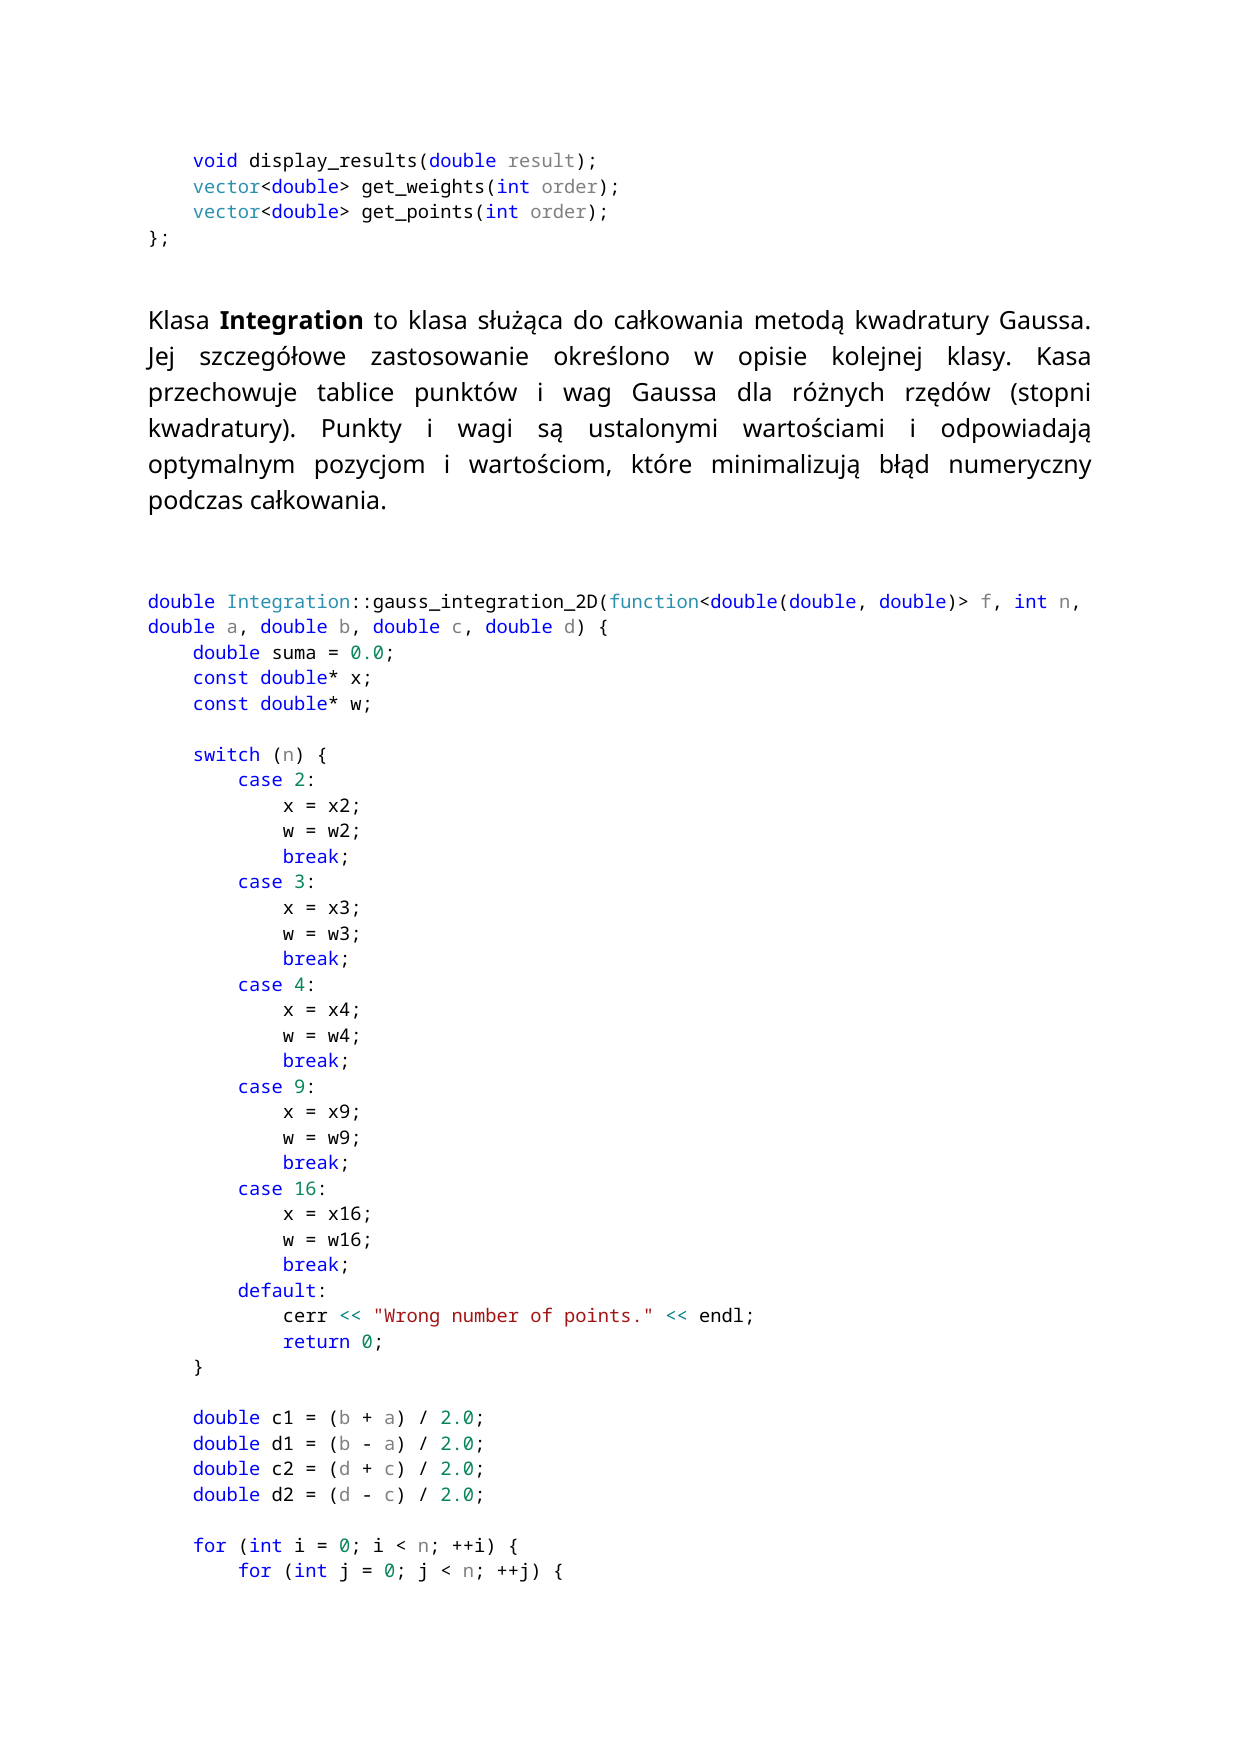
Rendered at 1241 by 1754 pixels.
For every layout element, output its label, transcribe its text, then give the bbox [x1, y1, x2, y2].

text vector<double> get_weights(int order); [148, 173, 1093, 199]
text double d1 = (b - a) / 2.0; [148, 1430, 1093, 1456]
text break; [148, 1047, 1093, 1073]
text break; [148, 1252, 1093, 1277]
text return 0; [148, 1328, 1093, 1354]
text switch (n) { [148, 741, 1093, 767]
text w = w4; [148, 1022, 1093, 1047]
text x = x3; [148, 894, 1093, 920]
text vector<double> get_points(int order); [148, 199, 1093, 224]
text case 2: [148, 767, 1093, 792]
text double suma = 0.0; [148, 639, 1093, 664]
text default: [148, 1277, 1093, 1303]
text }; [148, 224, 1093, 250]
text const double* w; [148, 690, 1093, 716]
text for (int j = 0; j < n; ++j) { [148, 1558, 1093, 1583]
text x = x16; [148, 1201, 1093, 1226]
text break; [148, 843, 1093, 869]
text break; [148, 945, 1093, 971]
text case 3: [148, 869, 1093, 894]
text for (int i = 0; i < n; ++i) { [148, 1532, 1093, 1558]
text cerr << "Wrong number of points." << endl; [148, 1303, 1093, 1328]
text case 16: [148, 1175, 1093, 1201]
text w = w9; [148, 1124, 1093, 1149]
text double c1 = (b + a) / 2.0; [148, 1405, 1093, 1430]
text double d2 = (d - c) / 2.0; [148, 1481, 1093, 1507]
text x = x9; [148, 1098, 1093, 1124]
text const double* x; [148, 664, 1093, 690]
text case 9: [148, 1073, 1093, 1098]
text w = w3; [148, 920, 1093, 945]
text } [148, 1354, 1093, 1379]
text x = x2; [148, 792, 1093, 818]
text void display_results(double result); [148, 148, 1093, 173]
text w = w16; [148, 1226, 1093, 1252]
text double Integration::gauss_integration_2D(function<double(double, double)> f, int n, double a, double b, double c, double d) { [148, 588, 1093, 639]
text x = x4; [148, 996, 1093, 1022]
text w = w2; [148, 818, 1093, 843]
text case 4: [148, 971, 1093, 996]
text double c2 = (d + c) / 2.0; [148, 1456, 1093, 1481]
text Klasa Integration to klasa służąca do całkowania metodą kwadratury Gaussa. Jej szczegółowe zastosowanie określono w opisie kolejnej klasy. Kasa przechowuje tablice punktów i wag Gaussa dla różnych rzędów (stopni kwadratury). Punkty i wagi są ustalonymi wartościami i odpowiadają optymalnym pozycjom i wartościom, które minimalizują błąd numeryczny podczas całkowania. [148, 302, 1093, 517]
text break; [148, 1149, 1093, 1175]
